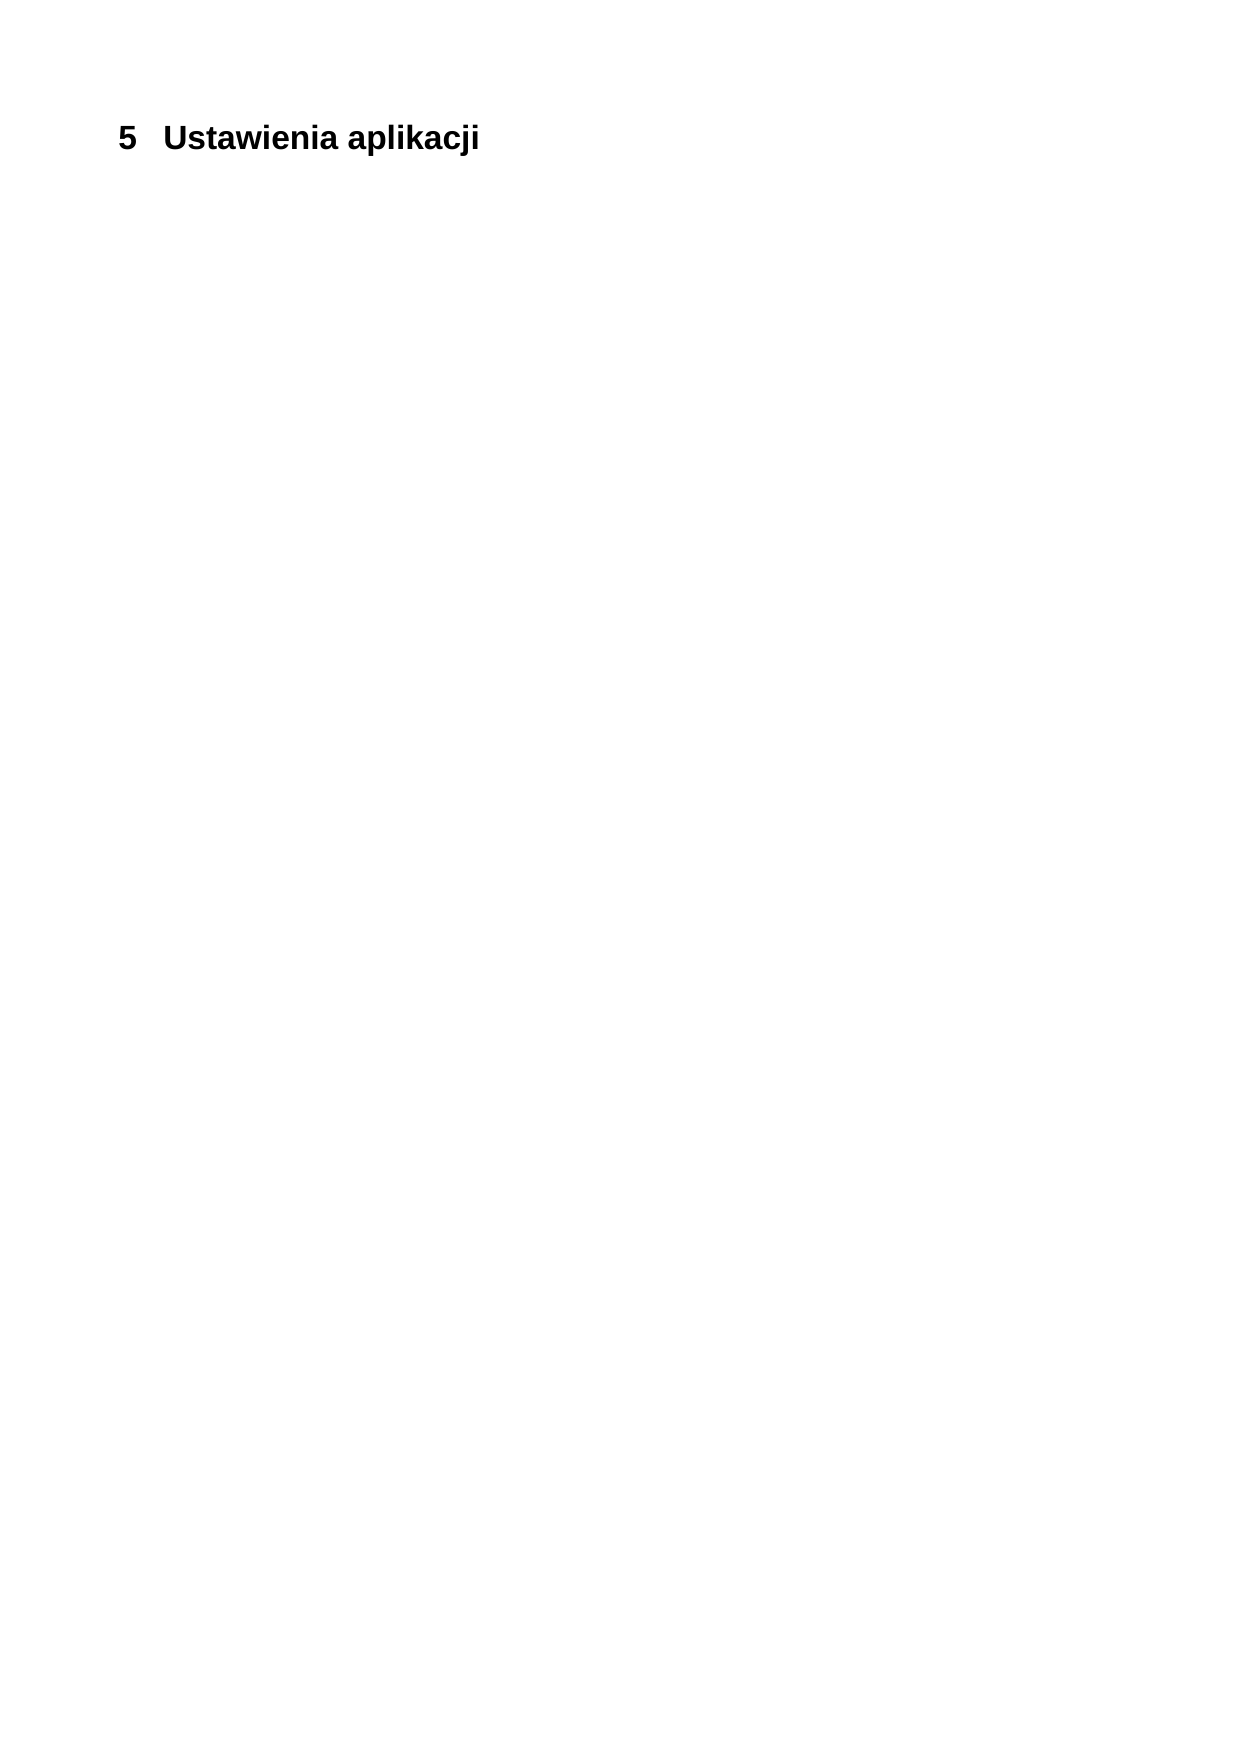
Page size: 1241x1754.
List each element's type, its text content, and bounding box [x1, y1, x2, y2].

subtitle Ustawienia aplikacji [118, 118, 1122, 157]
